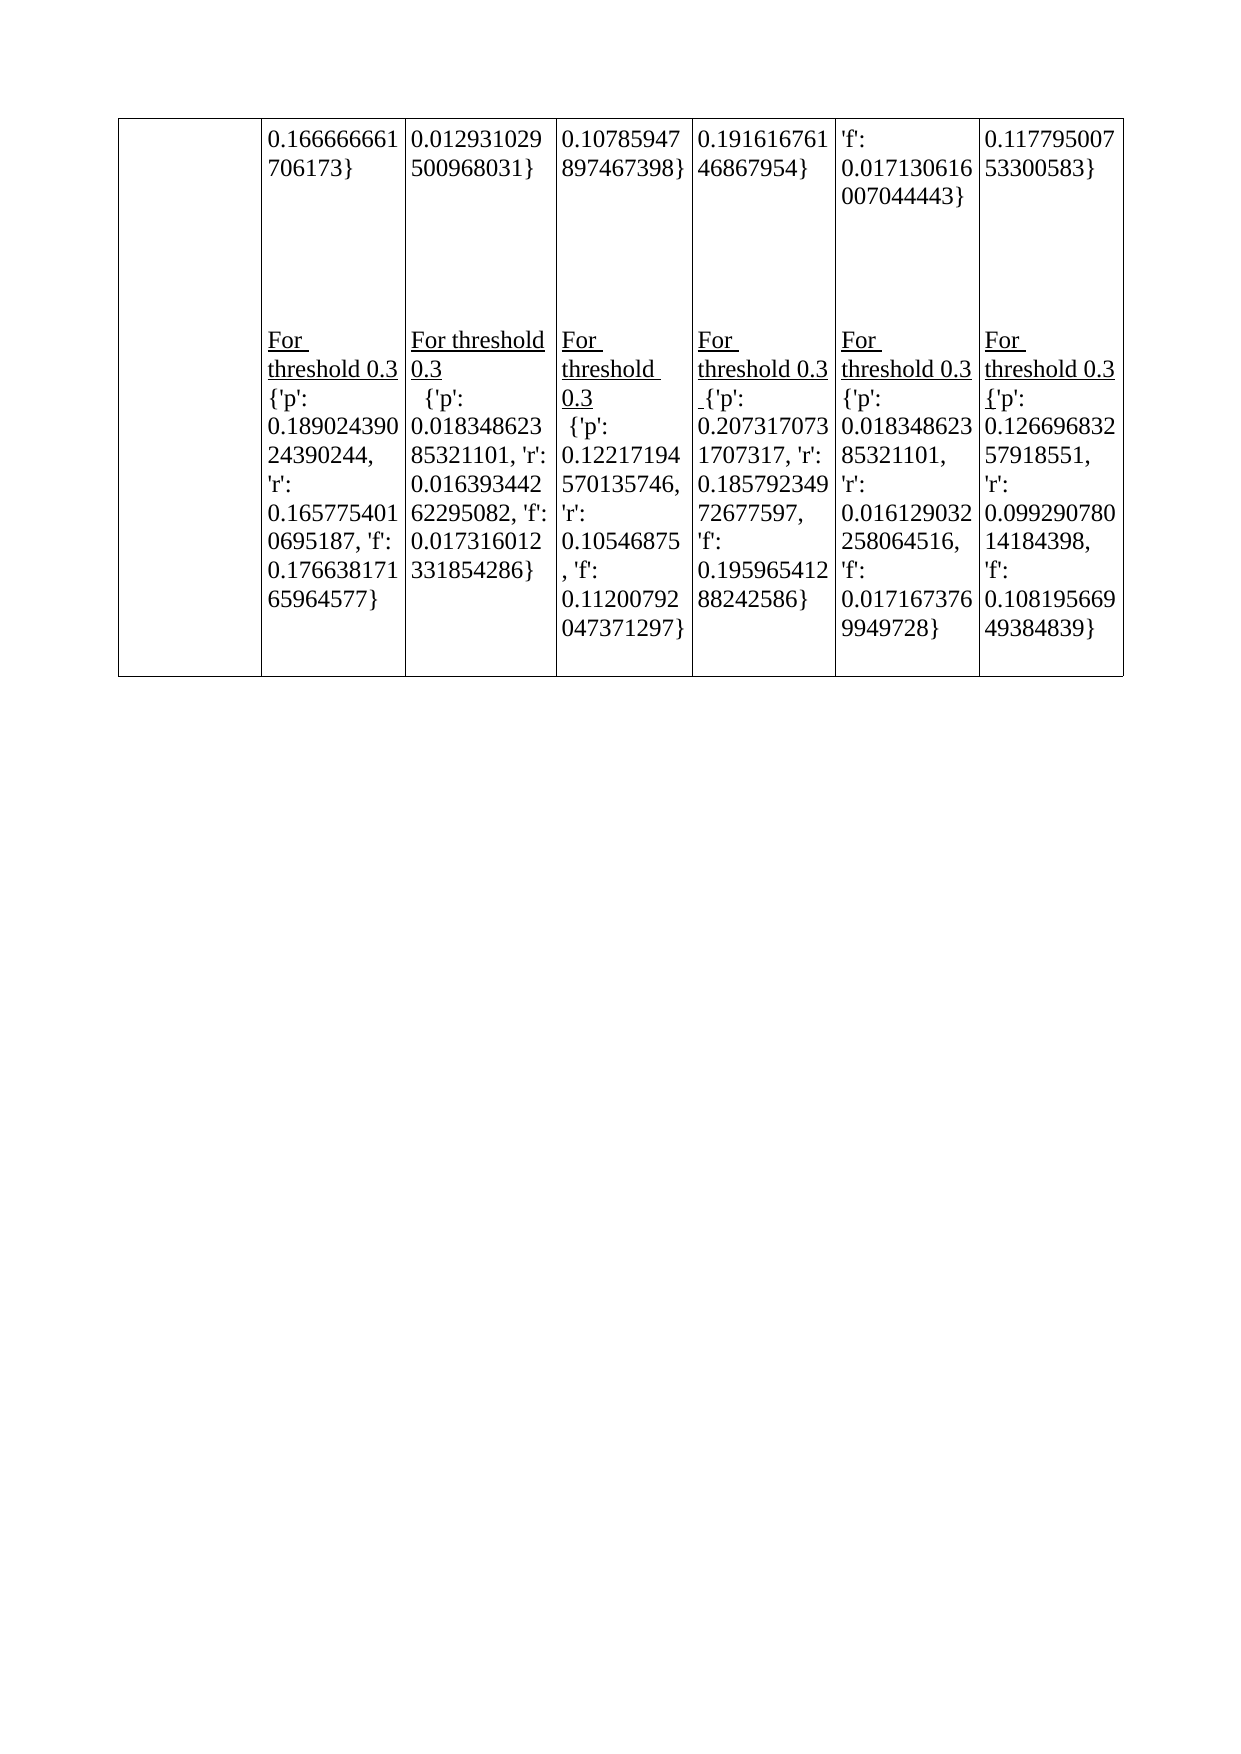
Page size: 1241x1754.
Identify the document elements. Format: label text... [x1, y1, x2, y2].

table_cell 0.10785947897467398} For threshold 0.3 {'p': 0.12217194570135746, 'r': 0.10546875, 'f': 0.11200792047371297} [557, 119, 692, 676]
table_cell 0.012931029500968031} For threshold 0.3 {'p': 0.01834862385321101, 'r': 0.01639344262295082, 'f': 0.017316012331854286} [406, 119, 556, 676]
table_cell 0.19161676146867954} For threshold 0.3 {'p': 0.2073170731707317, 'r': 0.18579234972677597, 'f': 0.19596541288242586} [693, 119, 835, 676]
table_cell 'f': 0.017130616007044443} For threshold 0.3 {'p': 0.01834862385321101, 'r': 0.016129032258064516, 'f': 0.0171673769949728} [836, 119, 979, 676]
table_cell [119, 119, 261, 676]
table_cell 0.11779500753300583} For threshold 0.3 {'p': 0.12669683257918551, 'r': 0.09929078014184398, 'f': 0.10819566949384839} [980, 119, 1123, 676]
table_cell 0.166666661706173} For threshold 0.3 {'p': 0.18902439024390244, 'r': 0.1657754010695187, 'f': 0.17663817165964577} [262, 119, 405, 676]
